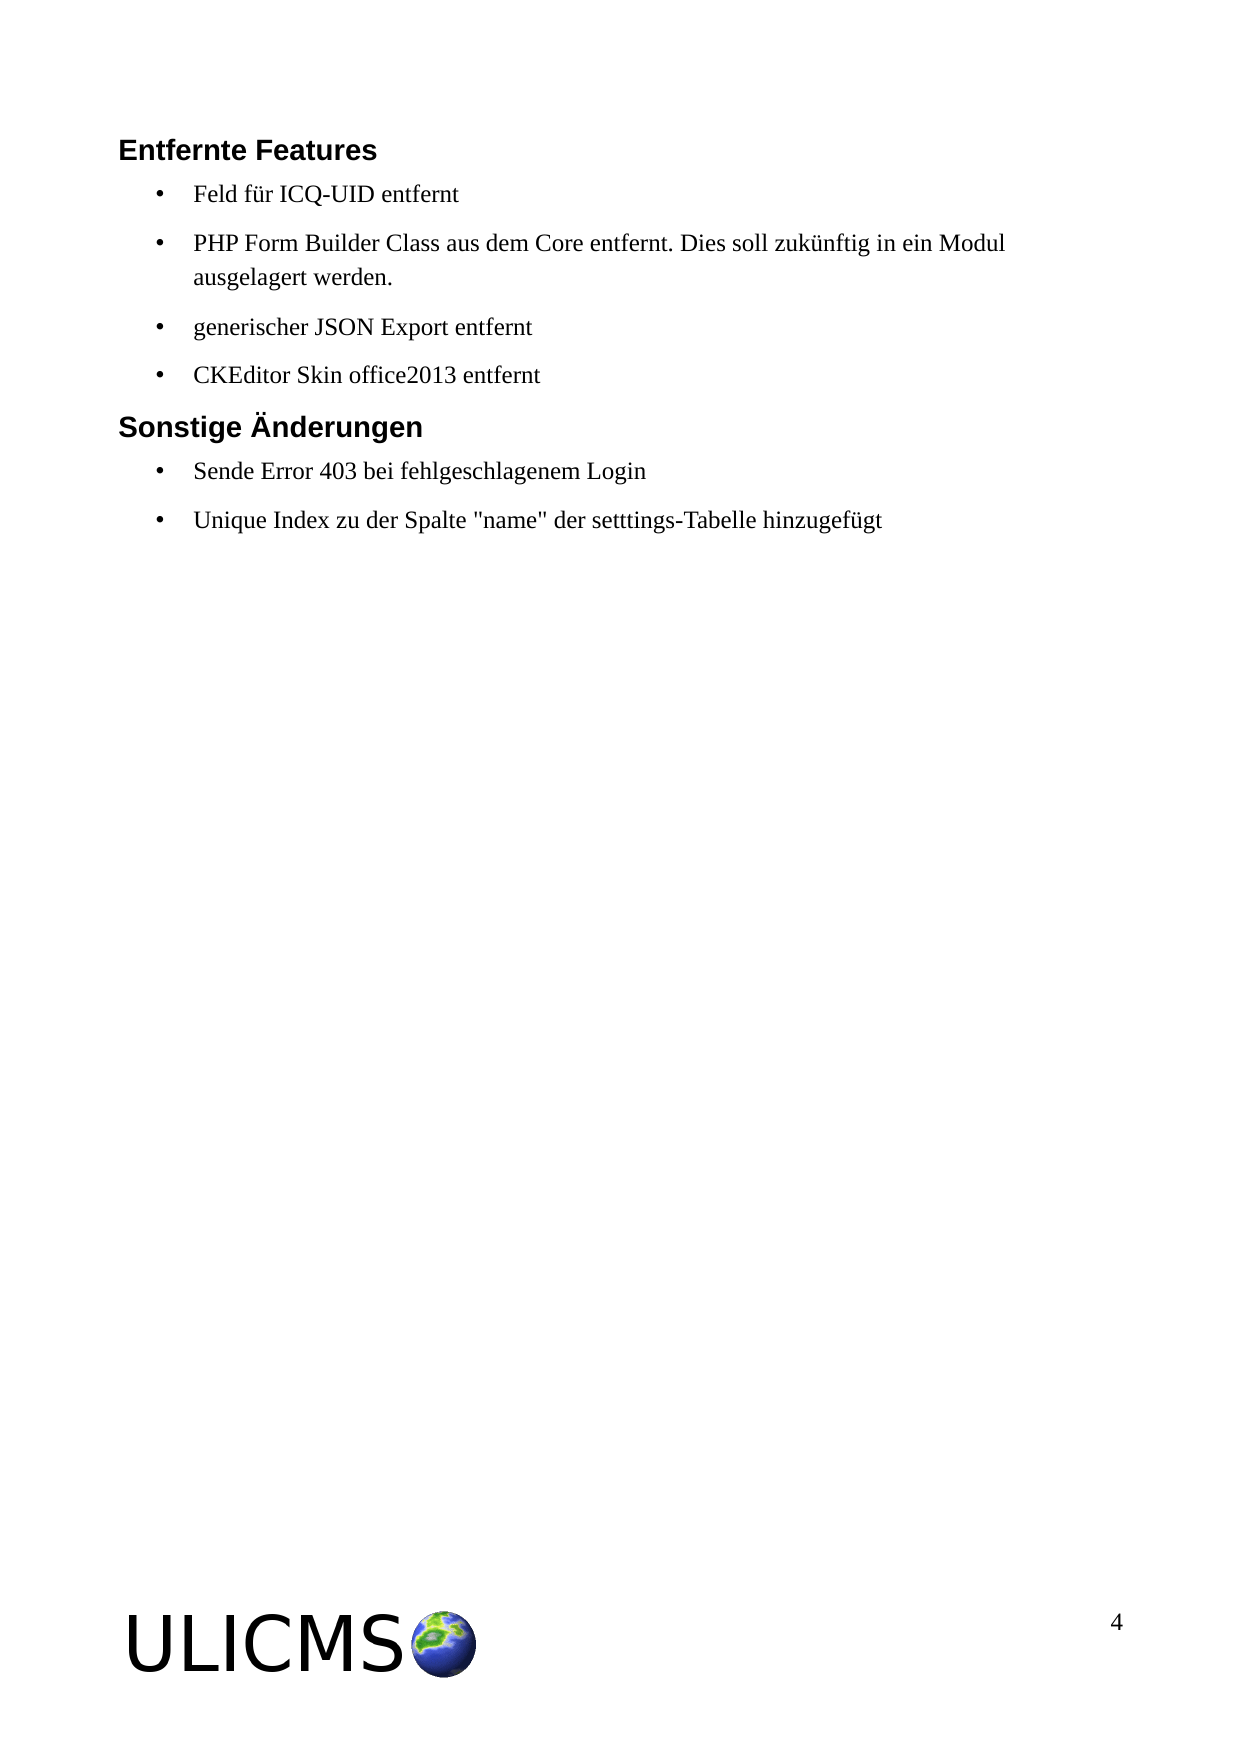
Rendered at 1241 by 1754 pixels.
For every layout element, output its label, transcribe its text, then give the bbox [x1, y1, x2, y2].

list Sende Error 403 bei fehlgeschlagenem Login [156, 456, 1123, 485]
list PHP Form Builder Class aus dem Core entfernt. Dies soll zukünftig in ein Modul ausgelagert werden. [156, 228, 1123, 291]
list CKEditor Skin office2013 entfernt [156, 361, 1123, 389]
list Unique Index zu der Spalte "name" der setttings-Tabelle hinzugefügt [156, 505, 1123, 534]
picture [118, 1607, 479, 1681]
subtitle Sonstige Änderungen [118, 410, 1123, 443]
list generischer JSON Export entfernt [156, 312, 1123, 340]
subtitle Entfernte Features [118, 133, 1123, 166]
list Feld für ICQ-UID entfernt [156, 179, 1123, 208]
